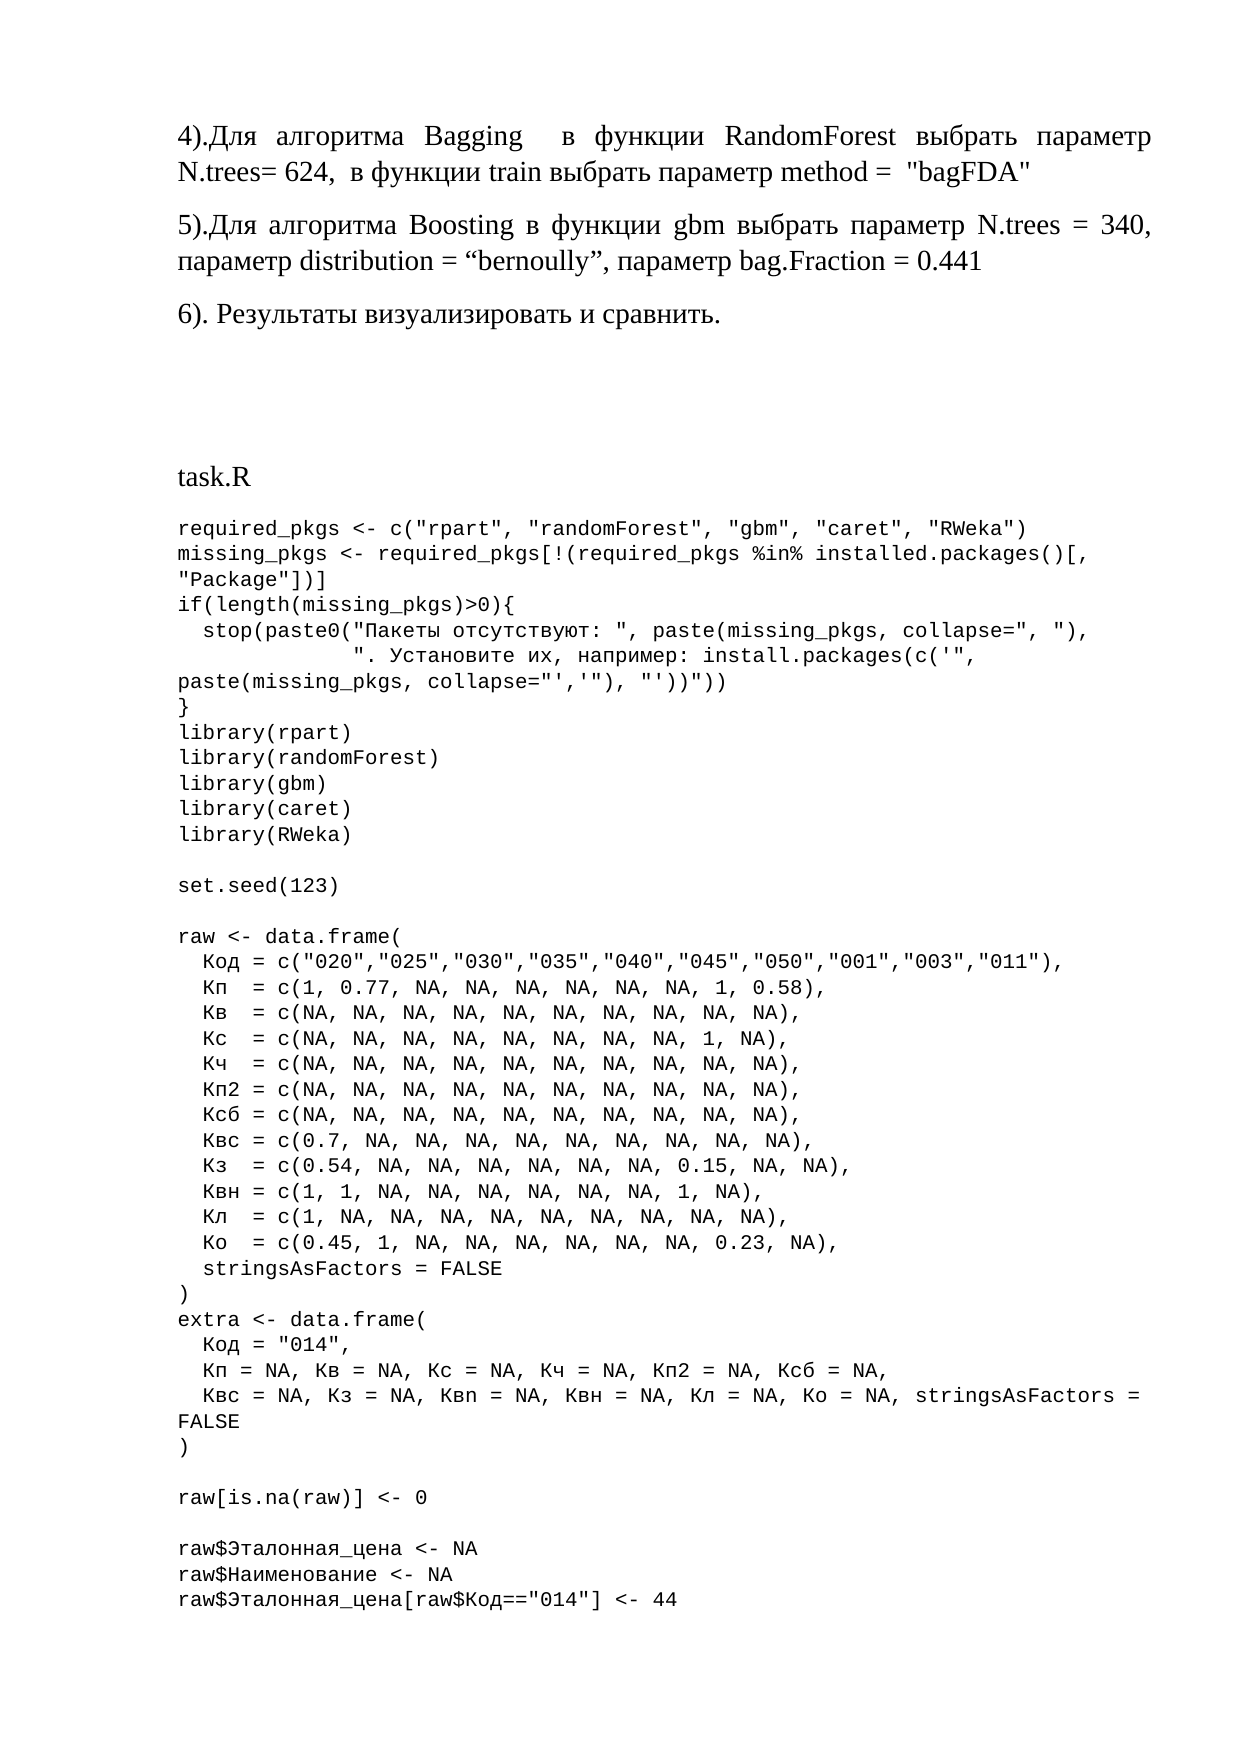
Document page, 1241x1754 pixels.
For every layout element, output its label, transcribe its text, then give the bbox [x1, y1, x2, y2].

text missing_pkgs <- required_pkgs[!(required_pkgs %in% installed.packages()[, "Package"])] [177, 543, 1152, 592]
text Кп = NA, Кв = NA, Кс = NA, Кч = NA, Кп2 = NA, Ксб = NA, [177, 1360, 1152, 1383]
text ) [177, 1283, 1152, 1307]
text Кп = c(1, 0.77, NA, NA, NA, NA, NA, NA, 1, 0.58), [177, 977, 1152, 1001]
text raw <- data.frame( [177, 926, 1152, 949]
text ) [177, 1436, 1152, 1460]
text library(gbm) [177, 773, 1152, 796]
text Квс = c(0.7, NA, NA, NA, NA, NA, NA, NA, NA, NA), [177, 1130, 1152, 1154]
text ". Установите их, например: install.packages(c('", paste(missing_pkgs, collapse="','"), "'))")) [177, 645, 1152, 694]
text 4).Для алгоритма Bagging в функции RandomForest выбрать параметр N.trees= 624, в функции train выбрать параметр method = "bagFDA" [177, 118, 1152, 188]
text set.seed(123) [177, 875, 1152, 898]
text Кп2 = c(NA, NA, NA, NA, NA, NA, NA, NA, NA, NA), [177, 1079, 1152, 1103]
text 5).Для алгоритма Boosting в функции gbm выбрать параметр N.trees = 340, параметр distribution = “bernoully”, параметр bag.Fraction = 0.441 [177, 207, 1152, 277]
text Кз = c(0.54, NA, NA, NA, NA, NA, NA, 0.15, NA, NA), [177, 1156, 1152, 1179]
text library(caret) [177, 798, 1152, 822]
text 6). Результаты визуализировать и сравнить. [177, 296, 1152, 329]
text library(RWeka) [177, 824, 1152, 847]
text Квн = c(1, 1, NA, NA, NA, NA, NA, NA, 1, NA), [177, 1181, 1152, 1205]
text raw$Наименование <- NA [177, 1564, 1152, 1587]
text Ксб = c(NA, NA, NA, NA, NA, NA, NA, NA, NA, NA), [177, 1104, 1152, 1128]
text } [177, 696, 1152, 720]
text library(randomForest) [177, 747, 1152, 771]
text raw[is.na(raw)] <- 0 [177, 1487, 1152, 1511]
text library(rpart) [177, 722, 1152, 745]
text Код = c("020","025","030","035","040","045","050","001","003","011"), [177, 951, 1152, 975]
text Кч = c(NA, NA, NA, NA, NA, NA, NA, NA, NA, NA), [177, 1053, 1152, 1077]
text stop(paste0("Пакеты отсутствуют: ", paste(missing_pkgs, collapse=", "), [177, 619, 1152, 643]
text Кс = c(NA, NA, NA, NA, NA, NA, NA, NA, 1, NA), [177, 1028, 1152, 1052]
text extra <- data.frame( [177, 1309, 1152, 1332]
text stringsAsFactors = FALSE [177, 1258, 1152, 1281]
text raw$Эталонная_цена[raw$Код=="014"] <- 44 [177, 1589, 1152, 1613]
text task.R [177, 459, 1091, 493]
text Квс = NA, Кз = NA, Квn = NA, Квн = NA, Кл = NA, Ко = NA, stringsAsFactors = FALSE [177, 1385, 1152, 1434]
text raw$Эталонная_цена <- NA [177, 1538, 1152, 1562]
text Код = "014", [177, 1334, 1152, 1358]
text required_pkgs <- c("rpart", "randomForest", "gbm", "caret", "RWeka") [177, 517, 1152, 541]
text Кл = c(1, NA, NA, NA, NA, NA, NA, NA, NA, NA), [177, 1207, 1152, 1230]
text Кв = c(NA, NA, NA, NA, NA, NA, NA, NA, NA, NA), [177, 1002, 1152, 1026]
text if(length(missing_pkgs)>0){ [177, 594, 1152, 618]
text Ко = c(0.45, 1, NA, NA, NA, NA, NA, NA, 0.23, NA), [177, 1232, 1152, 1256]
